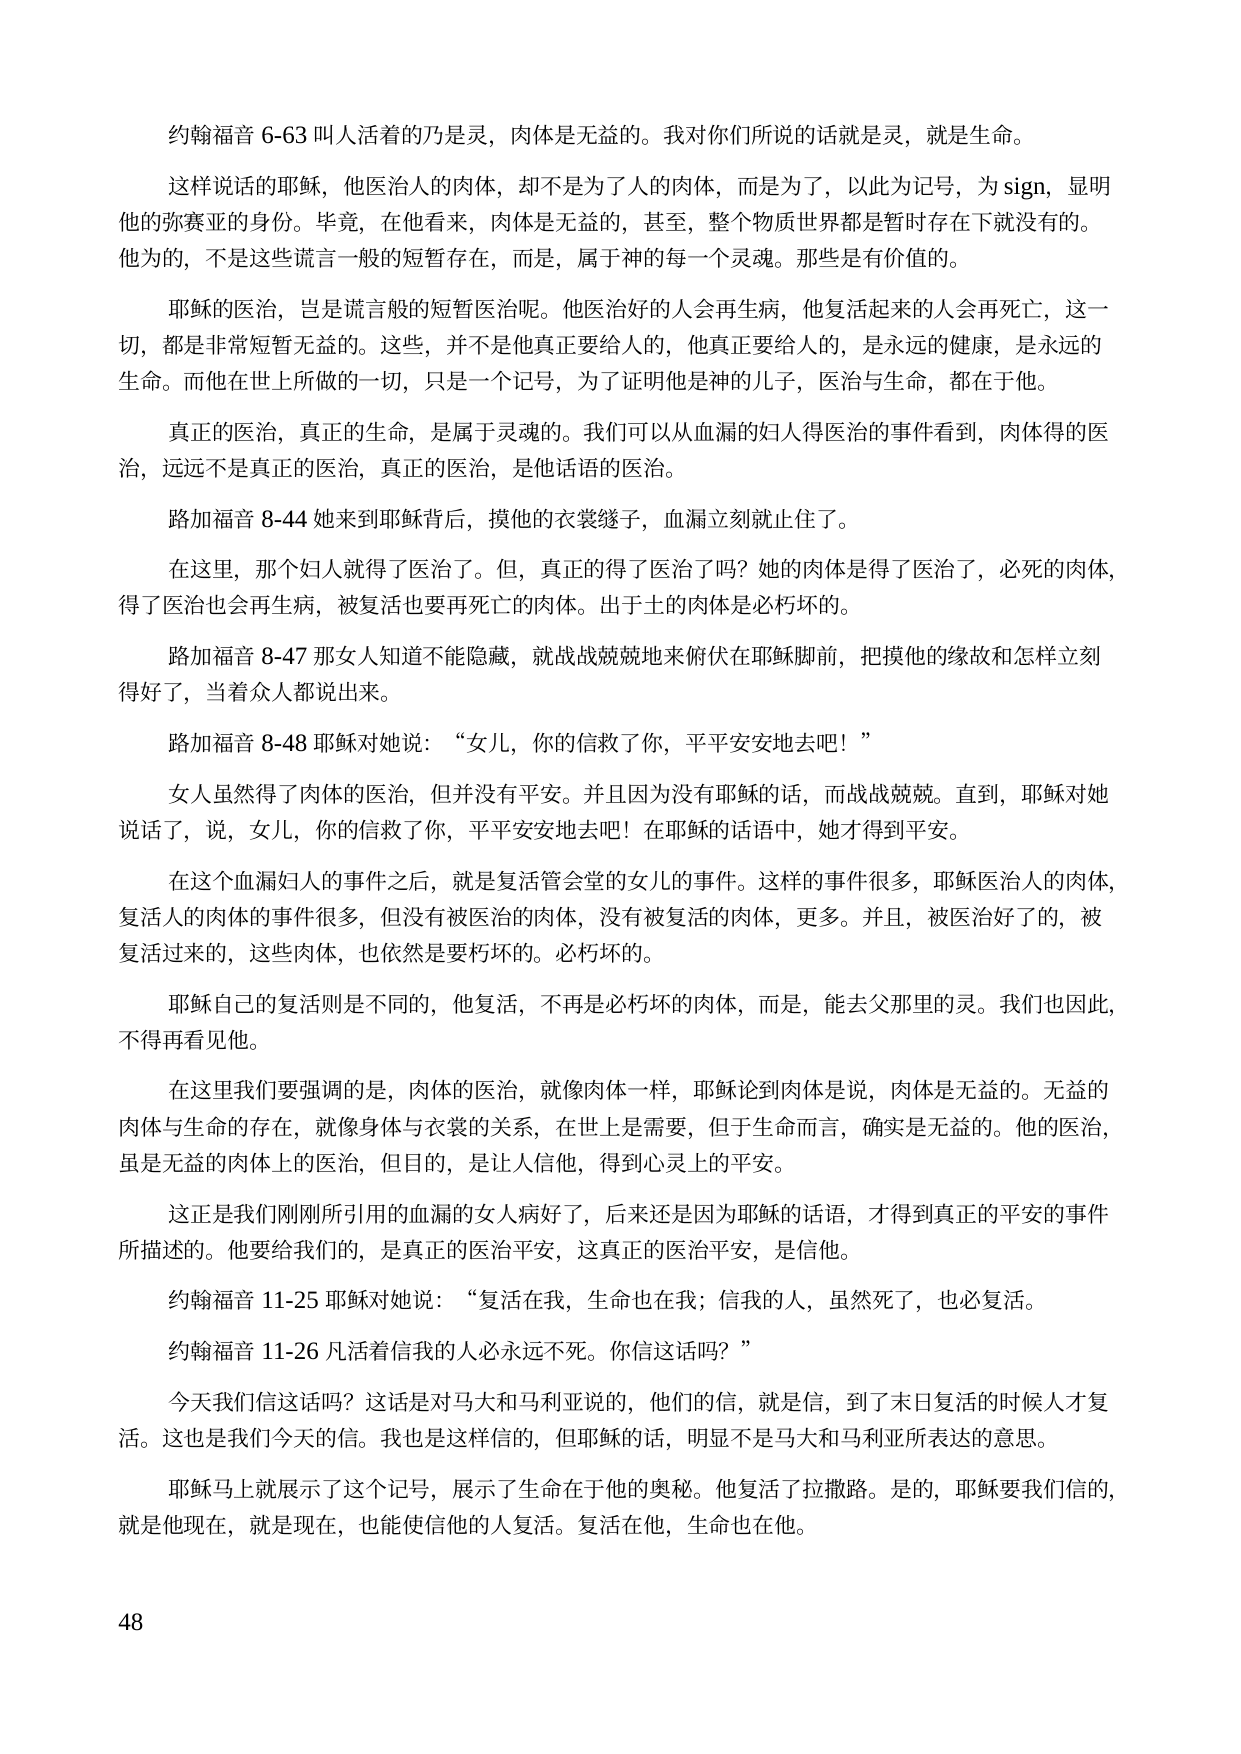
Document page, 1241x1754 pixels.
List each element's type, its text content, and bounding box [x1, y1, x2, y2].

text 这正是我们刚刚所引用的血漏的女人病好了，后来还是因为耶稣的话语，才得到真正的平安的事件所描述的。他要给我们的，是真正的医治平安，这真正的医治平安，是信他。 [118, 1197, 1122, 1264]
text 真正的医治，真正的生命，是属于灵魂的。我们可以从血漏的妇人得医治的事件看到，肉体得的医治，远远不是真正的医治，真正的医治，是他话语的医治。 [118, 415, 1122, 482]
text 在这里，那个妇人就得了医治了。但，真正的得了医治了吗？她的肉体是得了医治了，必死的肉体，得了医治也会再生病，被复活也要再死亡的肉体。出于土的肉体是必朽坏的。 [118, 552, 1122, 620]
text 耶稣自己的复活则是不同的，他复活，不再是必朽坏的肉体，而是，能去父那里的灵。我们也因此，不得再看见他。 [118, 987, 1122, 1054]
text 今天我们信这话吗？这话是对马大和马利亚说的，他们的信，就是信，到了末日复活的时候人才复活。这也是我们今天的信。我也是这样信的，但耶稣的话，明显不是马大和马利亚所表达的意思。 [118, 1385, 1122, 1453]
text 在这里我们要强调的是，肉体的医治，就像肉体一样，耶稣论到肉体是说，肉体是无益的。无益的肉体与生命的存在，就像身体与衣裳的关系，在世上是需要，但于生命而言，确实是无益的。他的医治，虽是无益的肉体上的医治，但目的，是让人信他，得到心灵上的平安。 [118, 1074, 1122, 1177]
text 约翰福音 6-63 叫人活着的乃是灵，肉体是无益的。我对你们所说的话就是灵，就是生命。 [118, 118, 1122, 149]
text 约翰福音 11-25 耶稣对她说：“复活在我，生命也在我；信我的人，虽然死了，也必复活。 [118, 1284, 1122, 1315]
text 路加福音 8-47 那女人知道不能隐藏，就战战兢兢地来俯伏在耶稣脚前，把摸他的缘故和怎样立刻得好了，当着众人都说出来。 [118, 639, 1122, 707]
text 耶稣的医治，岂是谎言般的短暂医治呢。他医治好的人会再生病，他复活起来的人会再死亡，这一切，都是非常短暂无益的。这些，并不是他真正要给人的，他真正要给人的，是永远的健康，是永远的生命。而他在世上所做的一切，只是一个记号，为了证明他是神的儿子，医治与生命，都在于他。 [118, 292, 1122, 396]
text 这样说话的耶稣，他医治人的肉体，却不是为了人的肉体，而是为了，以此为记号，为sign，显明他的弥赛亚的身份。毕竟，在他看来，肉体是无益的，甚至，整个物质世界都是暂时存在下就没有的。他为的，不是这些谎言一般的短暂存在，而是，属于神的每一个灵魂。那些是有价值的。 [118, 169, 1122, 273]
text 耶稣马上就展示了这个记号，展示了生命在于他的奥秘。他复活了拉撒路。是的，耶稣要我们信的，就是他现在，就是现在，也能使信他的人复活。复活在他，生命也在他。 [118, 1472, 1122, 1539]
text 路加福音 8-48 耶稣对她说：“女儿，你的信救了你，平平安安地去吧！” [118, 726, 1122, 758]
text 路加福音 8-44 她来到耶稣背后，摸他的衣裳䍁子，血漏立刻就止住了。 [118, 502, 1122, 533]
text 在这个血漏妇人的事件之后，就是复活管会堂的女儿的事件。这样的事件很多，耶稣医治人的肉体，复活人的肉体的事件很多，但没有被医治的肉体，没有被复活的肉体，更多。并且，被医治好了的，被复活过来的，这些肉体，也依然是要朽坏的。必朽坏的。 [118, 864, 1122, 968]
text 女人虽然得了肉体的医治，但并没有平安。并且因为没有耶稣的话，而战战兢兢。直到，耶稣对她说话了，说，女儿，你的信救了你，平平安安地去吧！在耶稣的话语中，她才得到平安。 [118, 777, 1122, 844]
text 约翰福音 11-26 凡活着信我的人必永远不死。你信这话吗？” [118, 1334, 1122, 1366]
